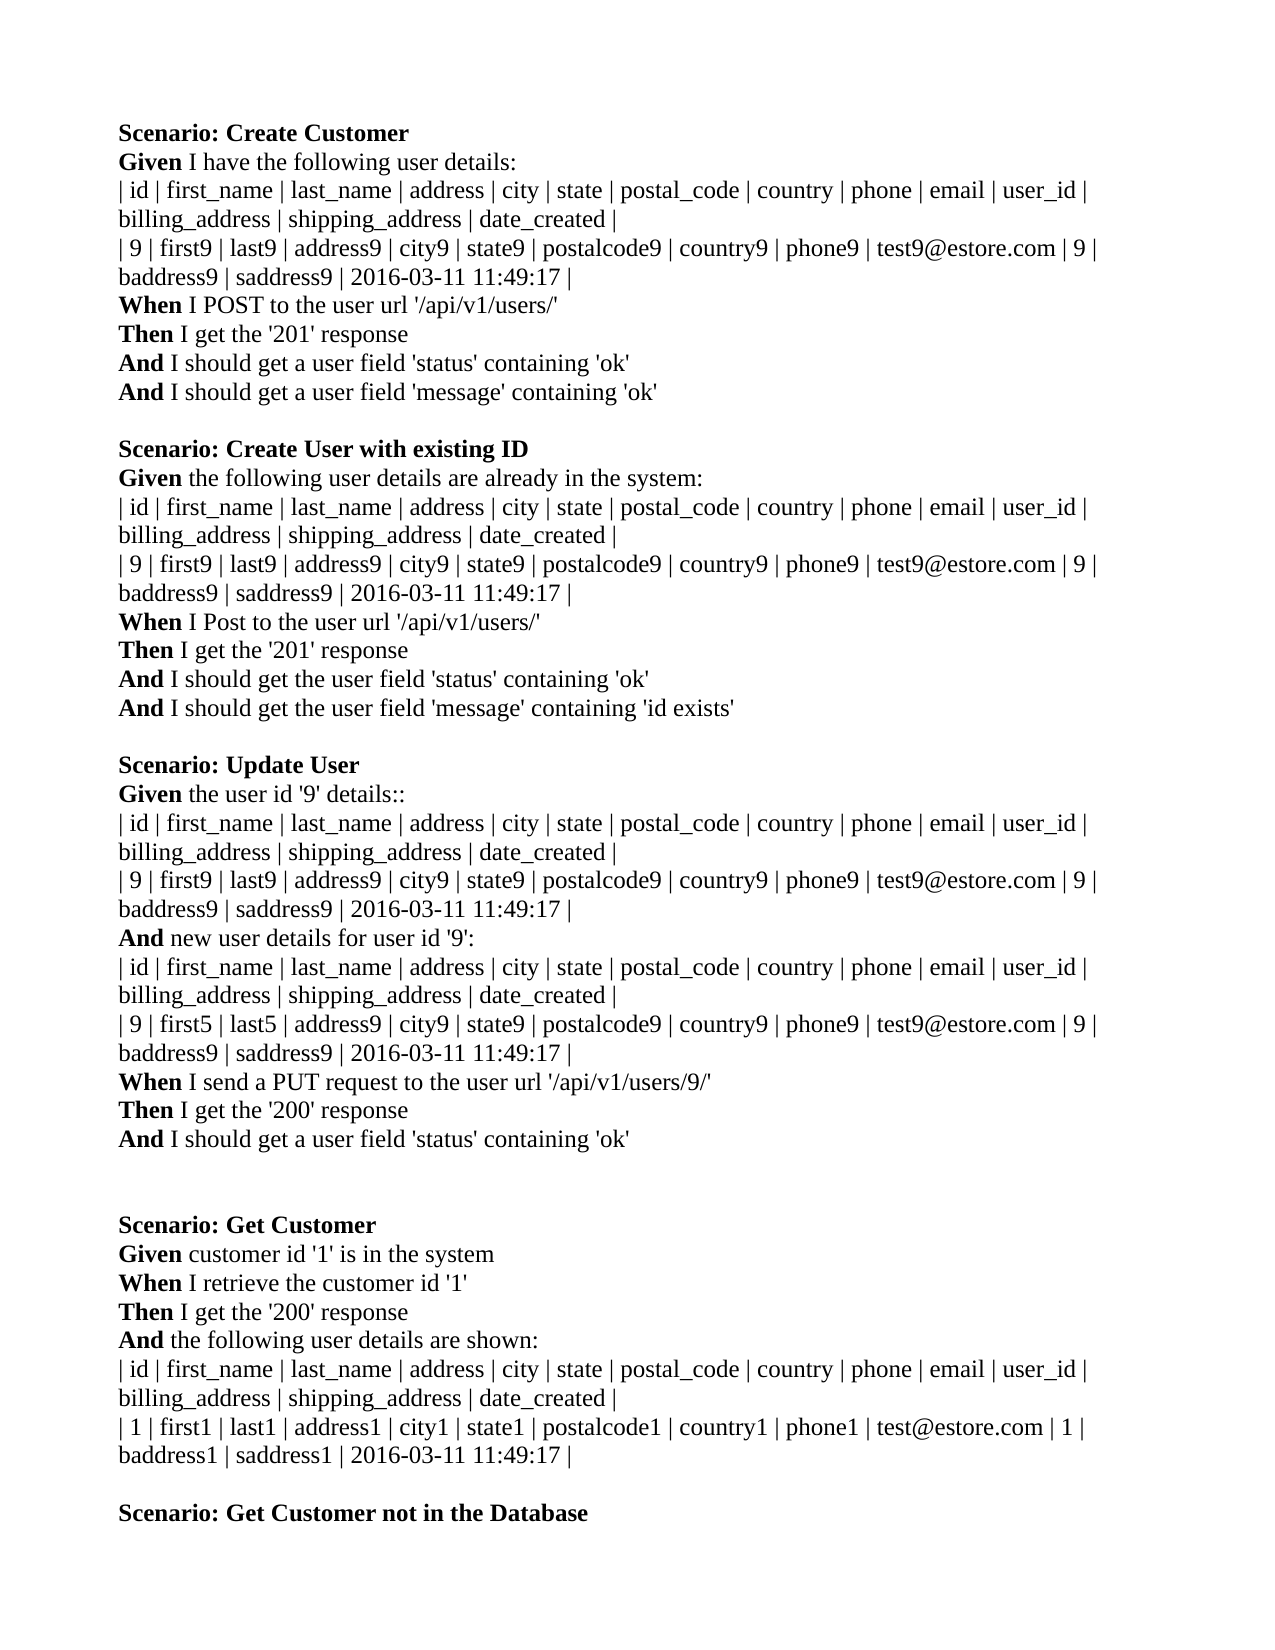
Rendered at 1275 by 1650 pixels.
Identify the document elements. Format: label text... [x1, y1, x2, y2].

text | 9 | first9 | last9 | address9 | city9 | state9 | postalcode9 | country9 | phone9 | test9@estore.com | 9 | baddress9 | saddress9 | 2016-03-11 11:49:17 | [118, 549, 1157, 607]
text And I should get the user field 'status' containing 'ok' [118, 664, 1157, 693]
text Scenario: Create User with existing ID [118, 434, 1157, 463]
text When I retrieve the customer id '1' [118, 1268, 1157, 1297]
text | id | first_name | last_name | address | city | state | postal_code | country | phone | email | user_id | billing_address | shipping_address | date_created | [118, 808, 1157, 866]
text Scenario: Update User [118, 751, 1157, 779]
text And I should get the user field 'message' containing 'id exists' [118, 693, 1157, 722]
text Given customer id '1' is in the system [118, 1239, 1157, 1268]
text | id | first_name | last_name | address | city | state | postal_code | country | phone | email | user_id | billing_address | shipping_address | date_created | [118, 1354, 1157, 1412]
text Given I have the following user details: [118, 147, 1157, 176]
text Scenario: Get Customer not in the Database [118, 1498, 1157, 1527]
text Then I get the '201' response [118, 636, 1157, 664]
text Given the user id '9' details:: [118, 779, 1157, 808]
text | 9 | first9 | last9 | address9 | city9 | state9 | postalcode9 | country9 | phone9 | test9@estore.com | 9 | baddress9 | saddress9 | 2016-03-11 11:49:17 | [118, 233, 1157, 291]
text | id | first_name | last_name | address | city | state | postal_code | country | phone | email | user_id | billing_address | shipping_address | date_created | [118, 952, 1157, 1009]
text Then I get the '200' response [118, 1297, 1157, 1326]
text When I send a PUT request to the user url '/api/v1/users/9/' [118, 1067, 1157, 1096]
text And I should get a user field 'status' containing 'ok' [118, 1124, 1157, 1153]
text And the following user details are shown: [118, 1326, 1157, 1354]
text Given the following user details are already in the system: [118, 463, 1157, 492]
text Then I get the '200' response [118, 1096, 1157, 1124]
text When I POST to the user url '/api/v1/users/' [118, 291, 1157, 319]
text And I should get a user field 'status' containing 'ok' [118, 348, 1157, 377]
text And I should get a user field 'message' containing 'ok' [118, 377, 1157, 406]
text Scenario: Get Customer [118, 1211, 1157, 1239]
text When I Post to the user url '/api/v1/users/' [118, 607, 1157, 636]
text | id | first_name | last_name | address | city | state | postal_code | country | phone | email | user_id | billing_address | shipping_address | date_created | [118, 492, 1157, 549]
text | 9 | first9 | last9 | address9 | city9 | state9 | postalcode9 | country9 | phone9 | test9@estore.com | 9 | baddress9 | saddress9 | 2016-03-11 11:49:17 | [118, 866, 1157, 923]
text | 9 | first5 | last5 | address9 | city9 | state9 | postalcode9 | country9 | phone9 | test9@estore.com | 9 | baddress9 | saddress9 | 2016-03-11 11:49:17 | [118, 1009, 1157, 1067]
text Then I get the '201' response [118, 319, 1157, 348]
text | 1 | first1 | last1 | address1 | city1 | state1 | postalcode1 | country1 | phone1 | test@estore.com | 1 | baddress1 | saddress1 | 2016-03-11 11:49:17 | [118, 1412, 1157, 1469]
text | id | first_name | last_name | address | city | state | postal_code | country | phone | email | user_id | billing_address | shipping_address | date_created | [118, 176, 1157, 233]
text Scenario: Create Customer [118, 118, 1157, 147]
text And new user details for user id '9': [118, 923, 1157, 952]
